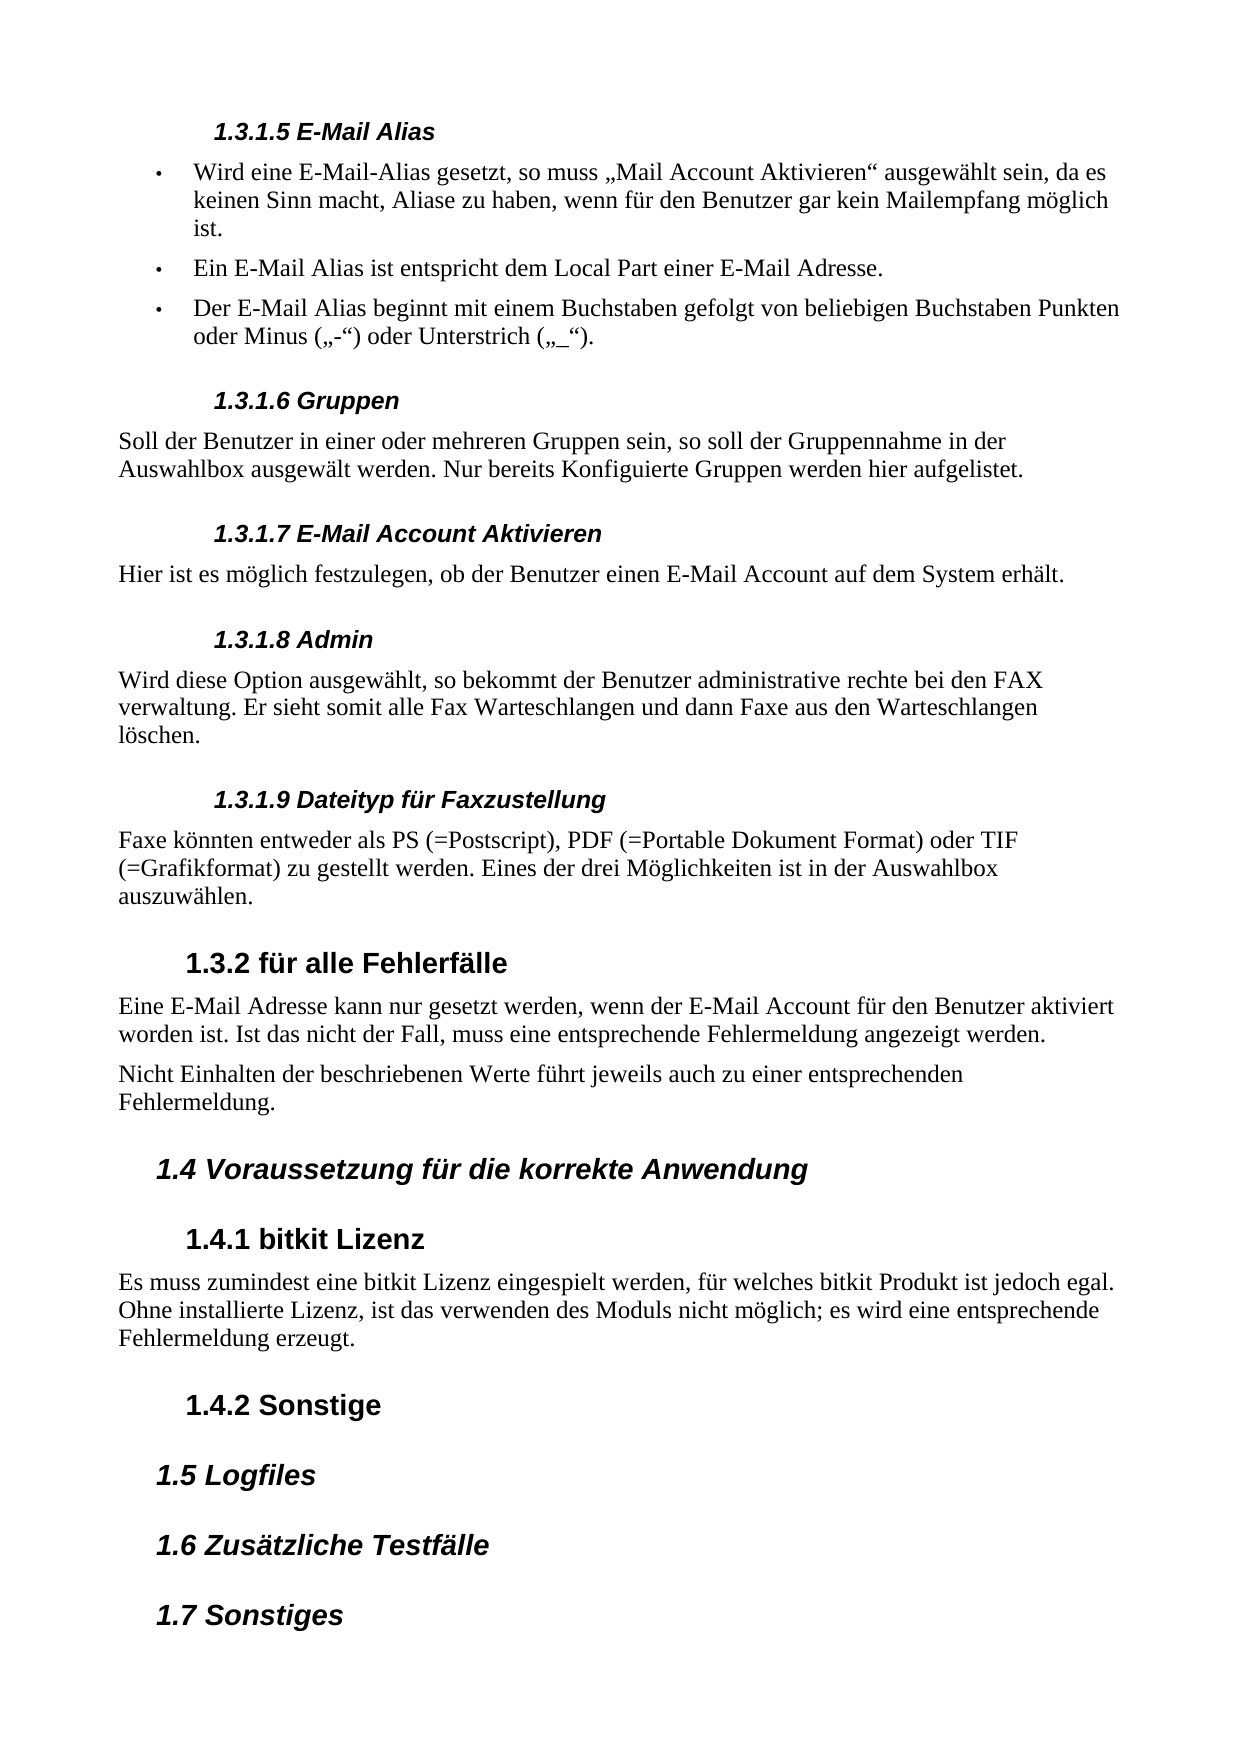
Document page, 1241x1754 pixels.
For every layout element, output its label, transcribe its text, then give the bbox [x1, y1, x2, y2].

text Soll der Benutzer in einer oder mehreren Gruppen sein, so soll der Gruppennahme in der Auswahlbox ausgewält werden. Nur bereits Konfiguierte Gruppen werden hier aufgelistet. [118, 427, 1122, 483]
text Nicht Einhalten der beschriebenen Werte führt jeweils auch zu einer entsprechenden Fehlermeldung. [118, 1060, 1122, 1116]
subtitle Dateityp für Faxzustellung [207, 786, 1122, 814]
subtitle bitkit Lizenz [177, 1223, 1122, 1256]
text Es muss zumindest eine bitkit Lizenz eingespielt werden, für welches bitkit Produkt ist jedoch egal. Ohne installierte Lizenz, ist das verwenden des Moduls nicht möglich; es wird eine entsprechende Fehlermeldung erzeugt. [118, 1268, 1122, 1352]
subtitle Sonstiges [148, 1599, 1122, 1632]
subtitle Gruppen [207, 387, 1122, 415]
subtitle Zusätzliche Testfälle [148, 1529, 1122, 1562]
list Ein E-Mail Alias ist entspricht dem Local Part einer E-Mail Adresse. [156, 254, 1122, 282]
subtitle für alle Fehlerfälle [177, 947, 1122, 980]
subtitle E-Mail Account Aktivieren [207, 520, 1122, 548]
subtitle Logfiles [148, 1459, 1122, 1492]
text Faxe könnten entweder als PS (=Postscript), PDF (=Portable Dokument Format) oder TIF (=Grafikformat) zu gestellt werden. Eines der drei Möglichkeiten ist in der Auswahlbox auszuwählen. [118, 827, 1122, 910]
text Eine E-Mail Adresse kann nur gesetzt werden, wenn der E-Mail Account für den Benutzer aktiviert worden ist. Ist das nicht der Fall, muss eine entsprechende Fehlermeldung angezeigt werden. [118, 992, 1122, 1048]
list Der E-Mail Alias beginnt mit einem Buchstaben gefolgt von beliebigen Buchstaben Punkten oder Minus („-“) oder Unterstrich („_“). [156, 294, 1122, 349]
text Hier ist es möglich festzulegen, ob der Benutzer einen E-Mail Account auf dem System erhält. [118, 560, 1122, 588]
subtitle Sonstige [177, 1389, 1122, 1422]
list Wird eine E-Mail-Alias gesetzt, so muss „Mail Account Aktivieren“ ausgewählt sein, da es keinen Sinn macht, Aliase zu haben, wenn für den Benutzer gar kein Mailempfang möglich ist. [156, 158, 1122, 241]
subtitle Voraussetzung für die korrekte Anwendung [148, 1153, 1122, 1186]
subtitle Admin [207, 626, 1122, 653]
subtitle E-Mail Alias [207, 118, 1122, 146]
text Wird diese Option ausgewählt, so bekommt der Benutzer administrative rechte bei den FAX verwaltung. Er sieht somit alle Fax Warteschlangen und dann Faxe aus den Warteschlangen löschen. [118, 666, 1122, 749]
